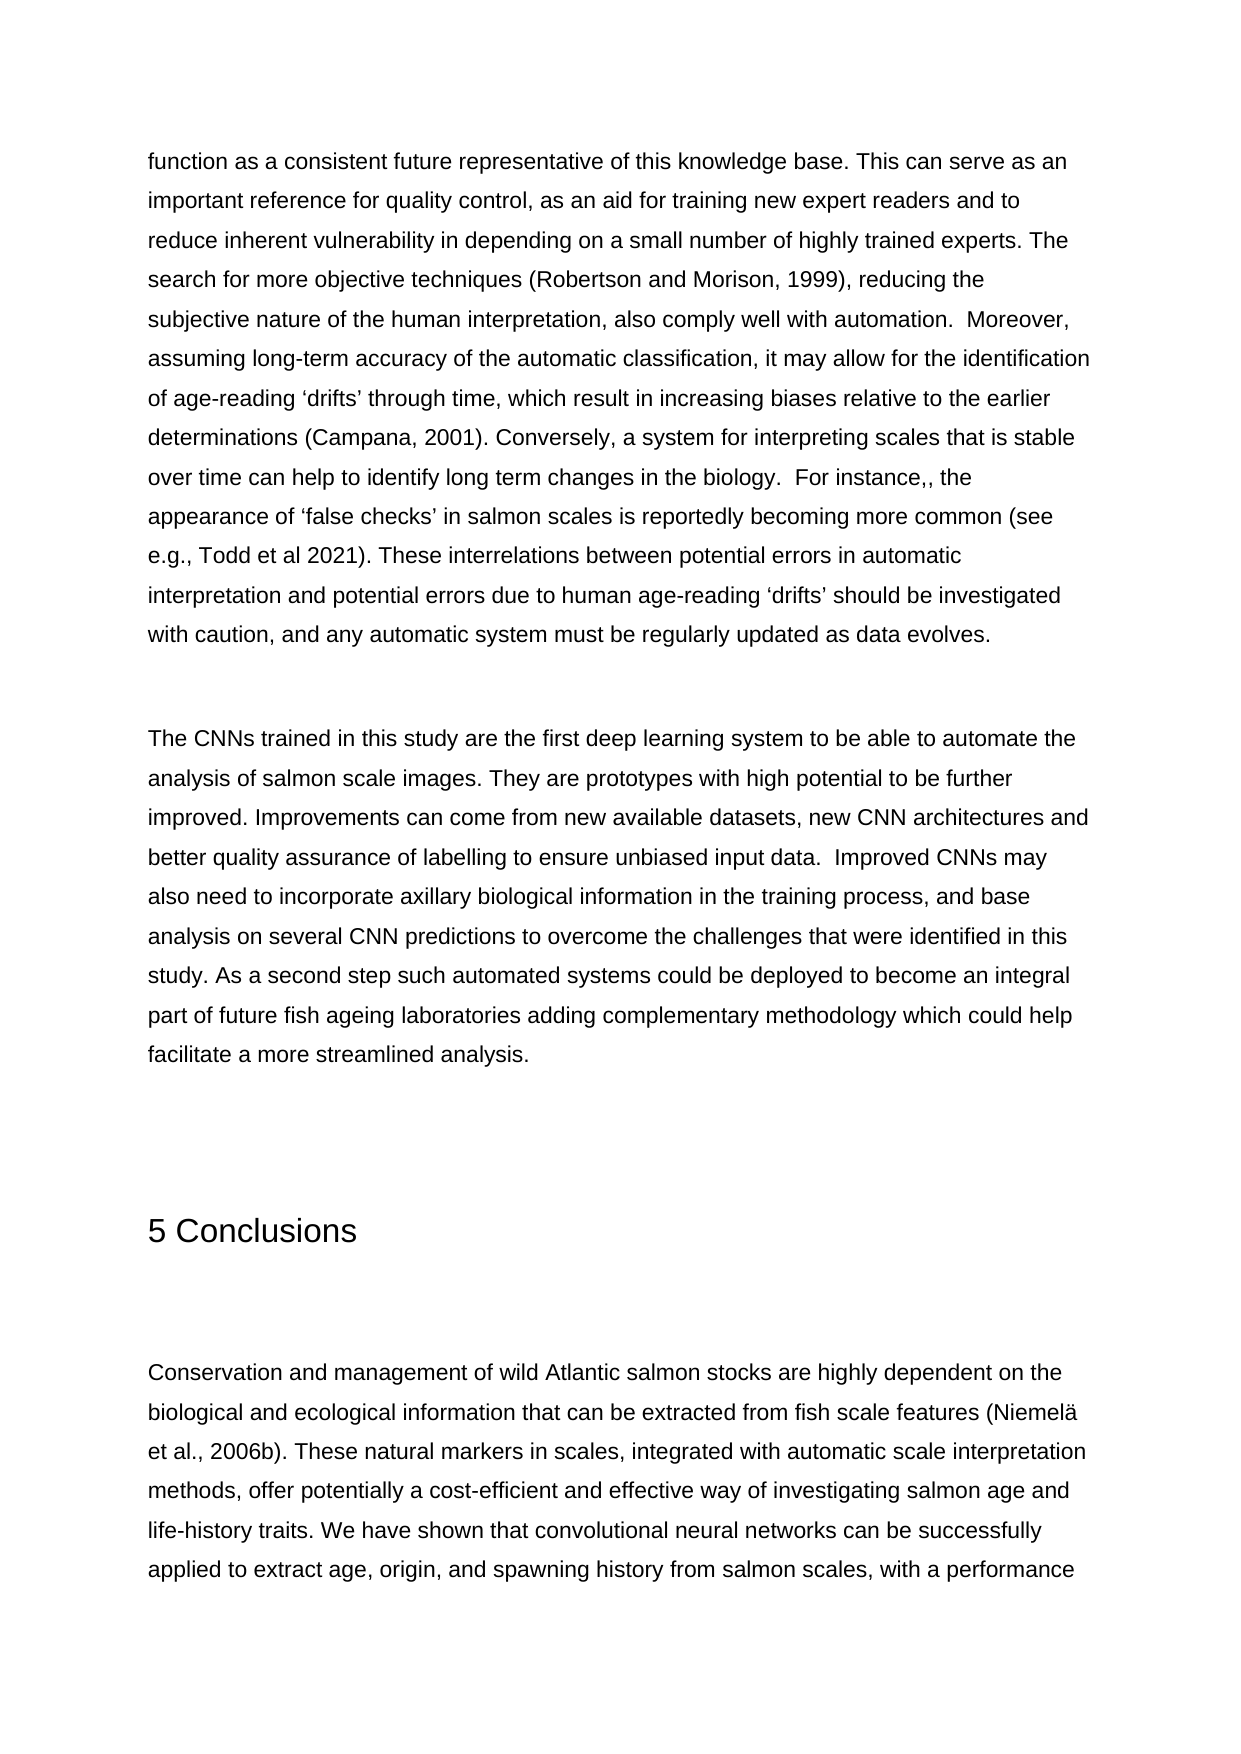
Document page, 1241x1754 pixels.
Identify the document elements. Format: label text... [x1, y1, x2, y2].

text function as a consistent future representative of this knowledge base. This can serve as an important reference for quality control, as an aid for training new expert readers and to reduce inherent vulnerability in depending on a small number of highly trained experts. The search for more objective techniques (Robertson and Morison, 1999), reducing the subjective nature of the human interpretation, also comply well with automation. Moreover, assuming long-term accuracy of the automatic classification, it may allow for the identification of age-reading ‘drifts’ through time, which result in increasing biases relative to the earlier determinations (Campana, 2001). Conversely, a system for interpreting scales that is stable over time can help to identify long term changes in the biology. For instance,, the appearance of ‘false checks’ in salmon scales is reportedly becoming more common (see e.g., Todd et al 2021). These interrelations between potential errors in automatic interpretation and potential errors due to human age-reading ‘drifts’ should be investigated with caution, and any automatic system must be regularly updated as data evolves. [148, 148, 1093, 648]
subtitle 5 Conclusions [83, 1146, 1157, 1314]
text The CNNs trained in this study are the first deep learning system to be able to automate the analysis of salmon scale images. They are prototypes with high potential to be further improved. Improvements can come from new available datasets, new CNN architectures and better quality assurance of labelling to ensure unbiased input data. Improved CNNs may also need to incorporate axillary biological information in the training process, and base analysis on several CNN predictions to overcome the challenges that were identified in this study. As a second step such automated systems could be deployed to become an integral part of future fish ageing laboratories adding complementary methodology which could help facilitate a more streamlined analysis. [148, 725, 1093, 1067]
text Conservation and management of wild Atlantic salmon stocks are highly dependent on the biological and ecological information that can be extracted from fish scale features (Niemelä et al., 2006b). These natural markers in scales, integrated with automatic scale interpretation methods, offer potentially a cost-efficient and effective way of investigating salmon age and life-history traits. We have shown that convolutional neural networks can be successfully applied to extract age, origin, and spawning history from salmon scales, with a performance [148, 1359, 1093, 1583]
